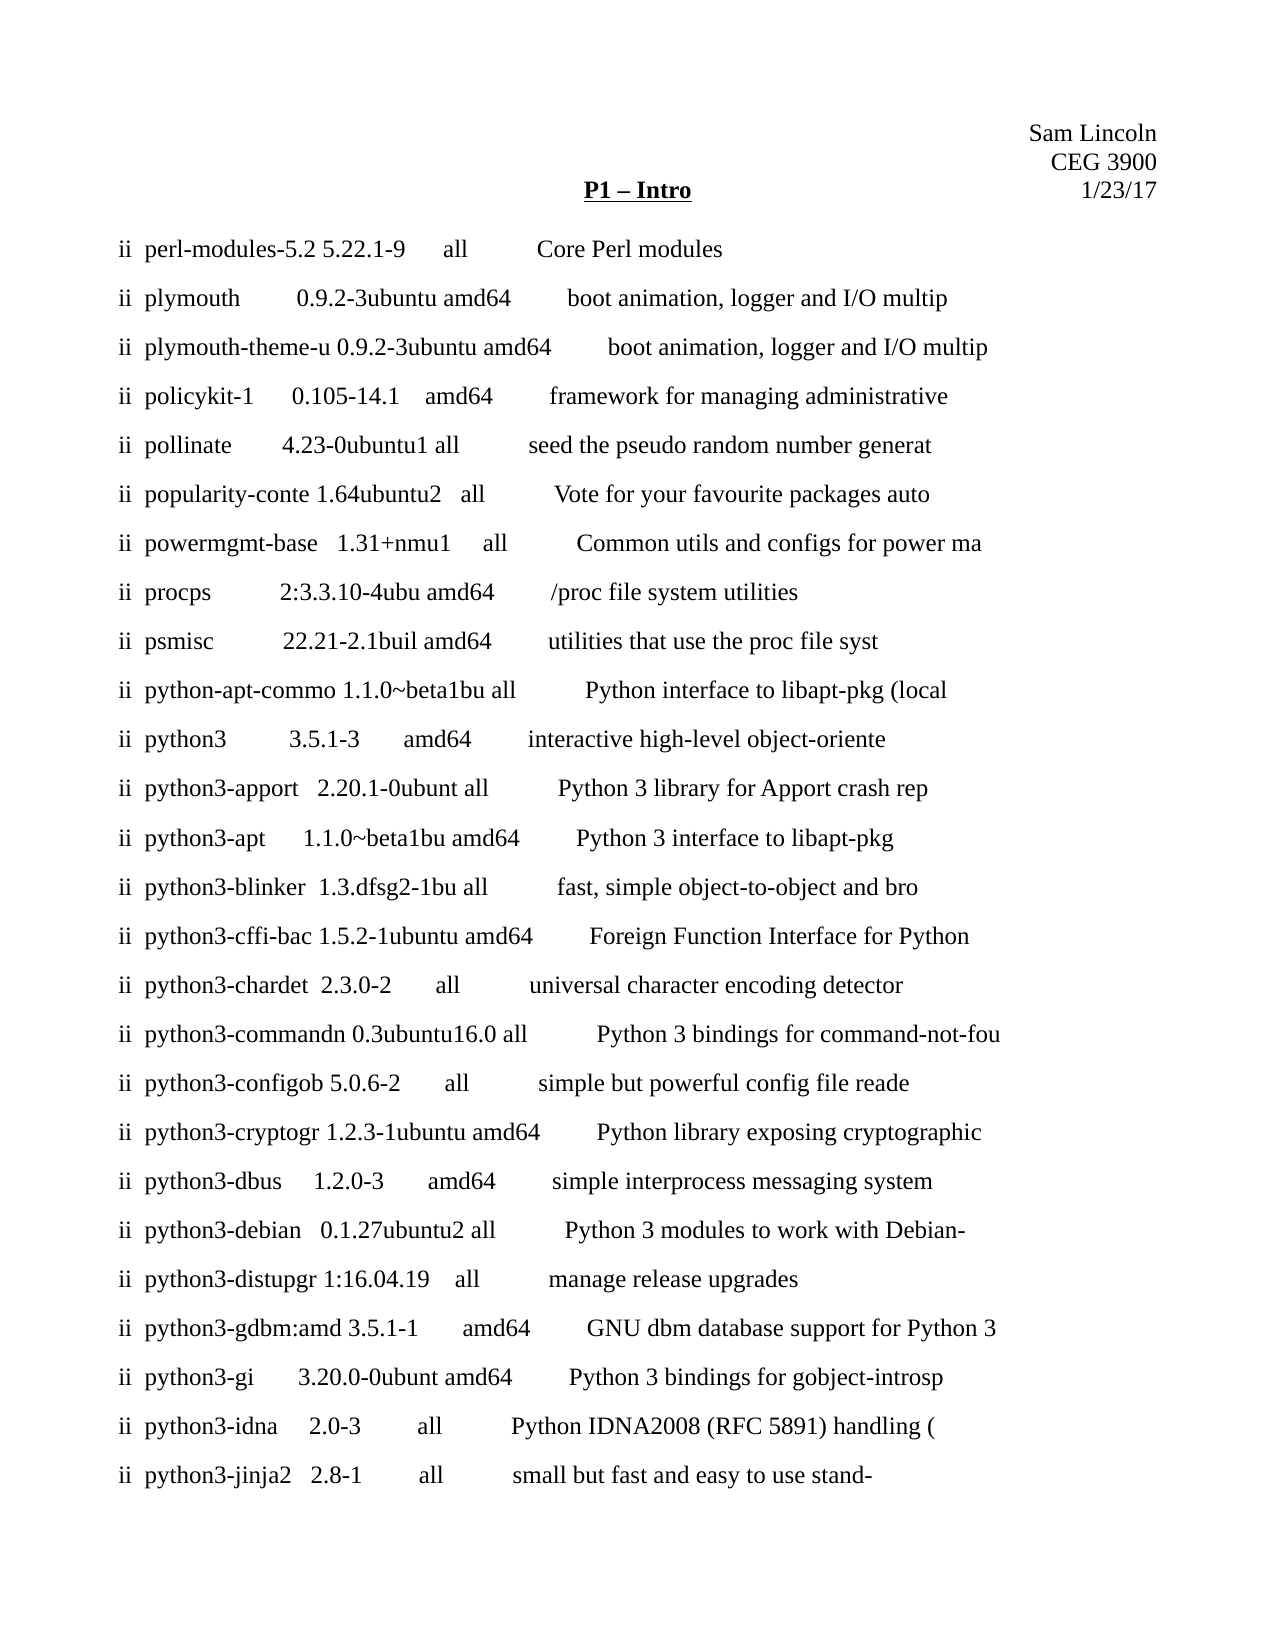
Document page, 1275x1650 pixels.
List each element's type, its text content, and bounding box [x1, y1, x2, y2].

text ii python3-configob 5.0.6-2 all simple but powerful config file reade [118, 1068, 1157, 1097]
text ii popularity-conte 1.64ubuntu2 all Vote for your favourite packages auto [118, 479, 1157, 508]
text ii python3-idna 2.0-3 all Python IDNA2008 (RFC 5891) handling ( [118, 1411, 1157, 1440]
text ii psmisc 22.21-2.1buil amd64 utilities that use the proc file syst [118, 626, 1157, 655]
text ii python3-apport 2.20.1-0ubunt all Python 3 library for Apport crash rep [118, 773, 1157, 802]
text ii plymouth 0.9.2-3ubuntu amd64 boot animation, logger and I/O multip [118, 283, 1157, 312]
text ii python3-blinker 1.3.dfsg2-1bu all fast, simple object-to-object and bro [118, 872, 1157, 900]
text ii pollinate 4.23-0ubuntu1 all seed the pseudo random number generat [118, 430, 1157, 459]
text ii python3-jinja2 2.8-1 all small but fast and easy to use stand- [118, 1460, 1157, 1489]
text ii python3-cffi-bac 1.5.2-1ubuntu amd64 Foreign Function Interface for Python [118, 921, 1157, 949]
text ii procps 2:3.3.10-4ubu amd64 /proc file system utilities [118, 577, 1157, 606]
text ii python-apt-commo 1.1.0~beta1bu all Python interface to libapt-pkg (local [118, 675, 1157, 704]
text ii python3-apt 1.1.0~beta1bu amd64 Python 3 interface to libapt-pkg [118, 823, 1157, 851]
text ii python3-gi 3.20.0-0ubunt amd64 Python 3 bindings for gobject-introsp [118, 1362, 1157, 1391]
text ii python3-cryptogr 1.2.3-1ubuntu amd64 Python library exposing cryptographic [118, 1117, 1157, 1146]
text ii python3 3.5.1-3 amd64 interactive high-level object-oriente [118, 724, 1157, 753]
text ii powermgmt-base 1.31+nmu1 all Common utils and configs for power ma [118, 528, 1157, 557]
text ii python3-debian 0.1.27ubuntu2 all Python 3 modules to work with Debian- [118, 1215, 1157, 1244]
text ii perl-modules-5.2 5.22.1-9 all Core Perl modules [118, 234, 1157, 263]
text ii python3-commandn 0.3ubuntu16.0 all Python 3 bindings for command-not-fou [118, 1019, 1157, 1048]
text ii python3-chardet 2.3.0-2 all universal character encoding detector [118, 970, 1157, 998]
text ii plymouth-theme-u 0.9.2-3ubuntu amd64 boot animation, logger and I/O multip [118, 332, 1157, 361]
text ii python3-distupgr 1:16.04.19 all manage release upgrades [118, 1264, 1157, 1293]
text ii python3-dbus 1.2.0-3 amd64 simple interprocess messaging system [118, 1166, 1157, 1195]
text ii policykit-1 0.105-14.1 amd64 framework for managing administrative [118, 381, 1157, 410]
text ii python3-gdbm:amd 3.5.1-1 amd64 GNU dbm database support for Python 3 [118, 1313, 1157, 1342]
